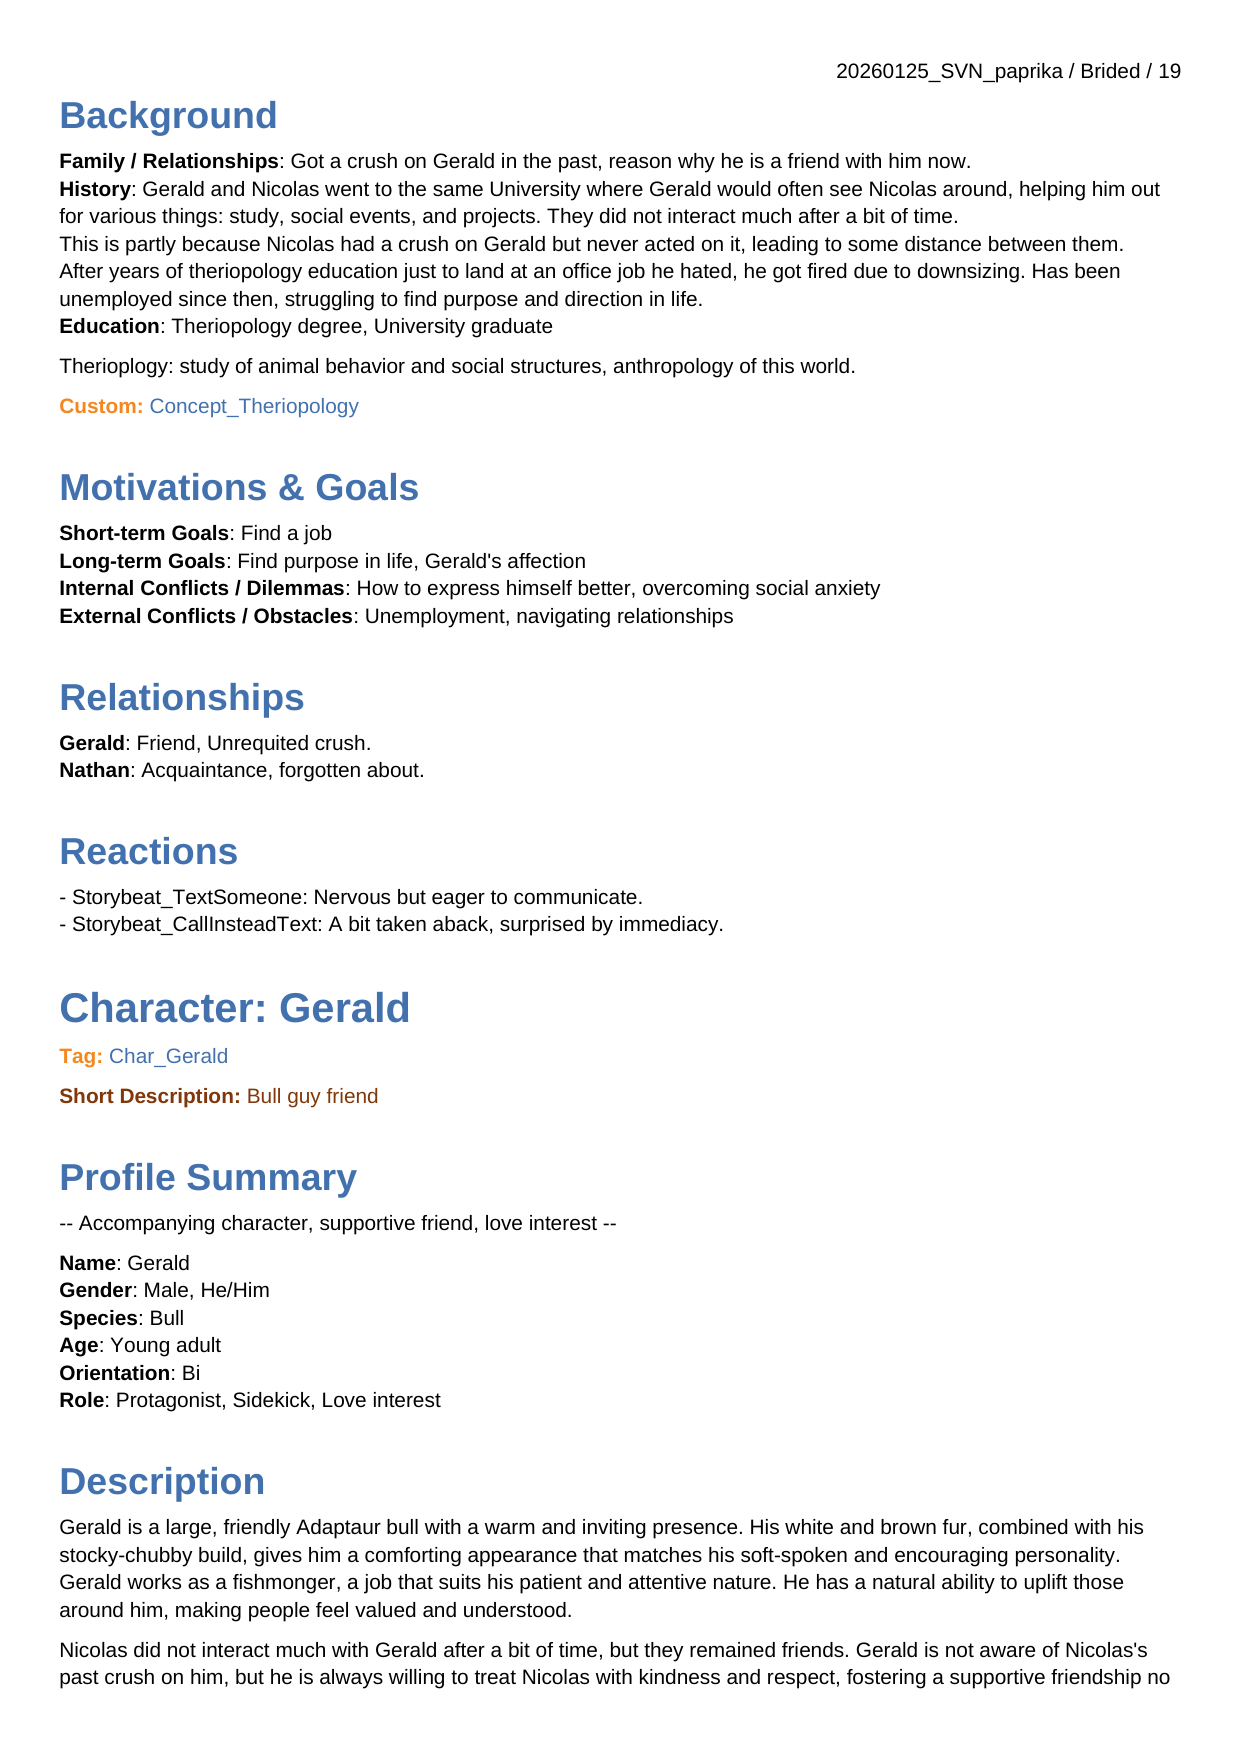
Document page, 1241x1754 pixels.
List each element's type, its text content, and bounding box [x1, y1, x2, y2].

text Nicolas did not interact much with Gerald after a bit of time, but they remained friends. Gerald is not aware of Nicolas's past crush on him, but he is always willing to treat Nicolas with kindness and respect, fostering a supportive friendship no [59, 1638, 1181, 1689]
text -- Accompanying character, supportive friend, love interest -- [59, 1211, 1181, 1235]
text Gerald is a large, friendly Adaptaur bull with a warm and inviting presence. His white and brown fur, combined with his stocky-chubby build, gives him a comforting appearance that matches his soft-spoken and encouraging personality. Gerald works as a fishmonger, a job that suits his patient and attentive nature. He has a natural ability to uplift those around him, making people feel valued and understood. [59, 1515, 1181, 1622]
text Family / Relationships: Got a crush on Gerald in the past, reason why he is a friend with him now. History: Gerald and Nicolas went to the same University where Gerald would often see Nicolas around, helping him out for various things: study, social events, and projects. They did not interact much after a bit of time. This is partly because Nicolas had a crush on Gerald but never acted on it, leading to some distance between them. After years of theriopology education just to land at an office job he hated, he got fired due to downsizing. Has been unemployed since then, struggling to find purpose and direction in life. Education: Theriopology degree, University graduate [59, 149, 1181, 338]
subtitle Motivations & Goals [59, 465, 1181, 508]
subtitle Profile Summary [59, 1155, 1181, 1198]
text Short Description: Bull guy friend [59, 1084, 1181, 1108]
text - Storybeat_TextSomeone: Nervous but eager to communicate. - Storybeat_CallInsteadText: A bit taken aback, surprised by immediacy. [59, 885, 1181, 936]
subtitle Background [59, 93, 1181, 137]
subtitle Character: Gerald [59, 983, 1181, 1031]
text Gerald: Friend, Unrequited crush. Nathan: Acquaintance, forgotten about. [59, 730, 1181, 782]
text Therioplogy: study of animal behavior and social structures, anthropology of this world. [59, 354, 1181, 378]
subtitle Description [59, 1459, 1181, 1503]
subtitle Relationships [59, 675, 1181, 718]
text Short-term Goals: Find a job Long-term Goals: Find purpose in life, Gerald's affection Internal Conflicts / Dilemmas: How to express himself better, overcoming social anxiety External Conflicts / Obstacles: Unemployment, navigating relationships [59, 521, 1181, 627]
text Custom: Concept_Theriopology [59, 394, 1181, 418]
subtitle Reactions [59, 829, 1181, 872]
text Tag: Char_Gerald [59, 1044, 1181, 1068]
text Name: Gerald Gender: Male, He/Him Species: Bull Age: Young adult Orientation: Bi Role: Protagonist, Sidekick, Love interest [59, 1251, 1181, 1412]
